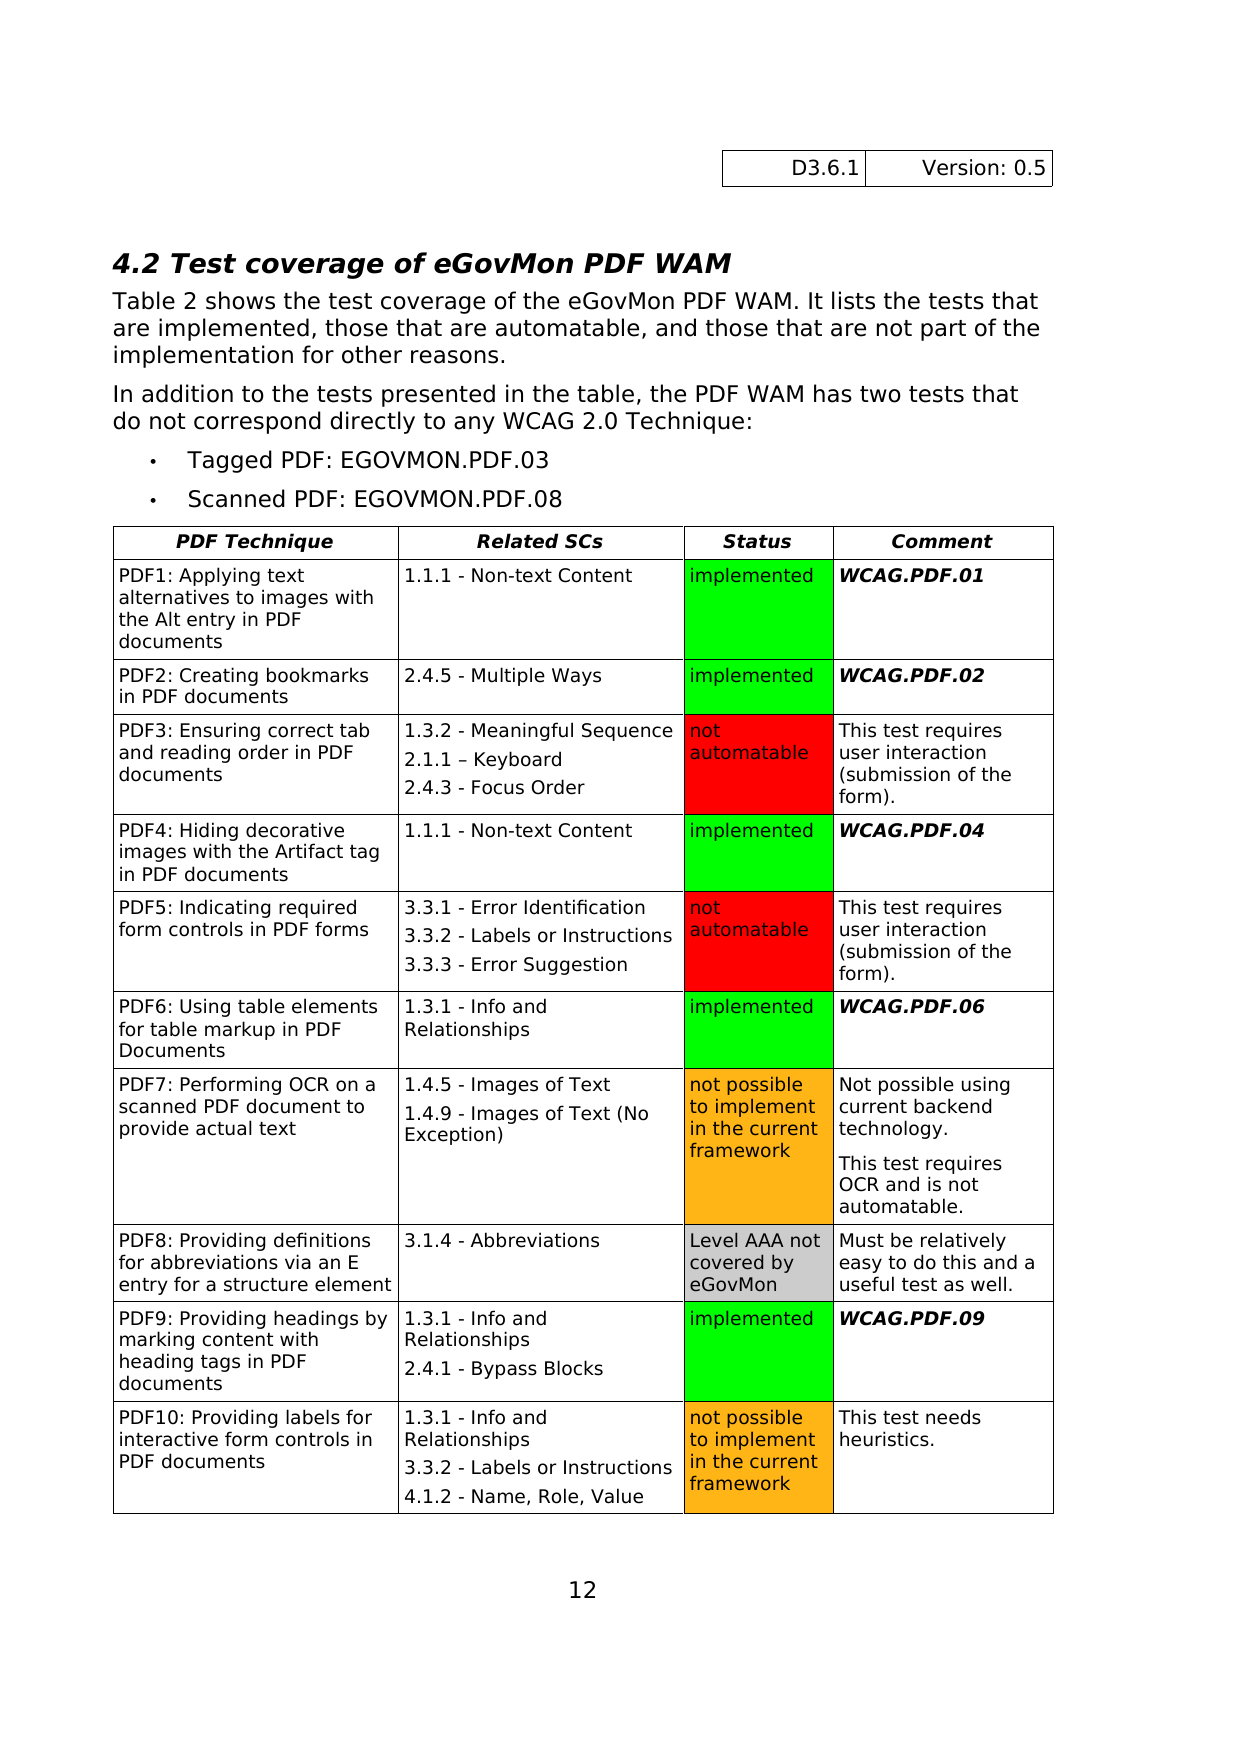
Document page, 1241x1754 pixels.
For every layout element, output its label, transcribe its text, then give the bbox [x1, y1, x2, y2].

table_cell PDF9: Providing headings by marking content with heading tags in PDF documents [114, 1302, 398, 1401]
table_cell Not possible using current backend technology. This test requires OCR and is not automatable. [834, 1069, 1053, 1224]
table_cell 3.1.4 - Abbreviations [399, 1225, 683, 1301]
table_cell WCAG.PDF.02 [834, 660, 1053, 714]
table_cell 2.4.5 - Multiple Ways [399, 660, 683, 714]
table_cell 3.3.1 - Error Identification 3.3.2 - Labels or Instructions 3.3.3 - Error Suggestion [399, 892, 683, 991]
table_cell not automatable [685, 715, 833, 814]
table_header Status [685, 527, 833, 559]
table_cell Must be relatively easy to do this and a useful test as well. [834, 1225, 1053, 1301]
table_cell implemented [685, 815, 833, 891]
table_header Related SCs [399, 527, 683, 559]
table_cell PDF7: Performing OCR on a scanned PDF document to provide actual text [114, 1069, 398, 1224]
text In addition to the tests presented in the table, the PDF WAM has two tests that do not correspond directly to any WCAG 2.0 Technique: [112, 381, 1053, 434]
table_cell 1.1.1 - Non-text Content [399, 815, 683, 891]
table_cell This test requires user interaction (submission of the form). [834, 892, 1053, 991]
table_cell not automatable [685, 892, 833, 991]
table_cell PDF3: Ensuring correct tab and reading order in PDF documents [114, 715, 398, 814]
table_cell This test requires user interaction (submission of the form). [834, 715, 1053, 814]
table_cell 1.3.1 - Info and Relationships 2.4.1 - Bypass Blocks [399, 1302, 683, 1401]
table_cell not possible to implement in the current framework [685, 1069, 833, 1224]
table_cell PDF1: Applying text alternatives to images with the Alt entry in PDF documents [114, 560, 398, 659]
list Tagged PDF: EGOVMON.PDF.03 [150, 447, 1053, 474]
table_cell WCAG.PDF.01 [834, 560, 1053, 659]
table_header PDF Technique [114, 527, 398, 559]
list Scanned PDF: EGOVMON.PDF.08 [150, 486, 1053, 513]
table_header Comment [834, 527, 1053, 559]
table_cell implemented [685, 560, 833, 659]
table_cell not possible to implement in the current framework [685, 1402, 833, 1513]
subtitle Test coverage of eGovMon PDF WAM [112, 248, 1053, 279]
table_cell implemented [685, 992, 833, 1068]
table_cell 1.4.5 - Images of Text 1.4.9 - Images of Text (No Exception) [399, 1069, 683, 1224]
text Table 2 shows the test coverage of the eGovMon PDF WAM. It lists the tests that are implemented, those that are automatable, and those that are not part of the implementation for other reasons. [112, 288, 1053, 368]
table_cell Level AAA not covered by eGovMon [685, 1225, 833, 1301]
table_cell PDF4: Hiding decorative images with the Artifact tag in PDF documents [114, 815, 398, 891]
table_cell 1.3.2 - Meaningful Sequence 2.1.1 – Keyboard 2.4.3 - Focus Order [399, 715, 683, 814]
table_cell implemented [685, 660, 833, 714]
table_cell PDF6: Using table elements for table markup in PDF Documents [114, 992, 398, 1068]
table_cell PDF2: Creating bookmarks in PDF documents [114, 660, 398, 714]
table_cell PDF5: Indicating required form controls in PDF forms [114, 892, 398, 991]
table_cell 1.3.1 - Info and Relationships [399, 992, 683, 1068]
table_cell This test needs heuristics. [834, 1402, 1053, 1513]
table_cell WCAG.PDF.04 [834, 815, 1053, 891]
table_cell 1.1.1 - Non-text Content [399, 560, 683, 659]
table_cell WCAG.PDF.06 [834, 992, 1053, 1068]
table_cell 1.3.1 - Info and Relationships 3.3.2 - Labels or Instructions 4.1.2 - Name, Role, Value [399, 1402, 683, 1513]
table_cell PDF8: Providing definitions for abbreviations via an E entry for a structure element [114, 1225, 398, 1301]
table_cell PDF10: Providing labels for interactive form controls in PDF documents [114, 1402, 398, 1513]
table_cell implemented [685, 1302, 833, 1401]
table_cell WCAG.PDF.09 [834, 1302, 1053, 1401]
